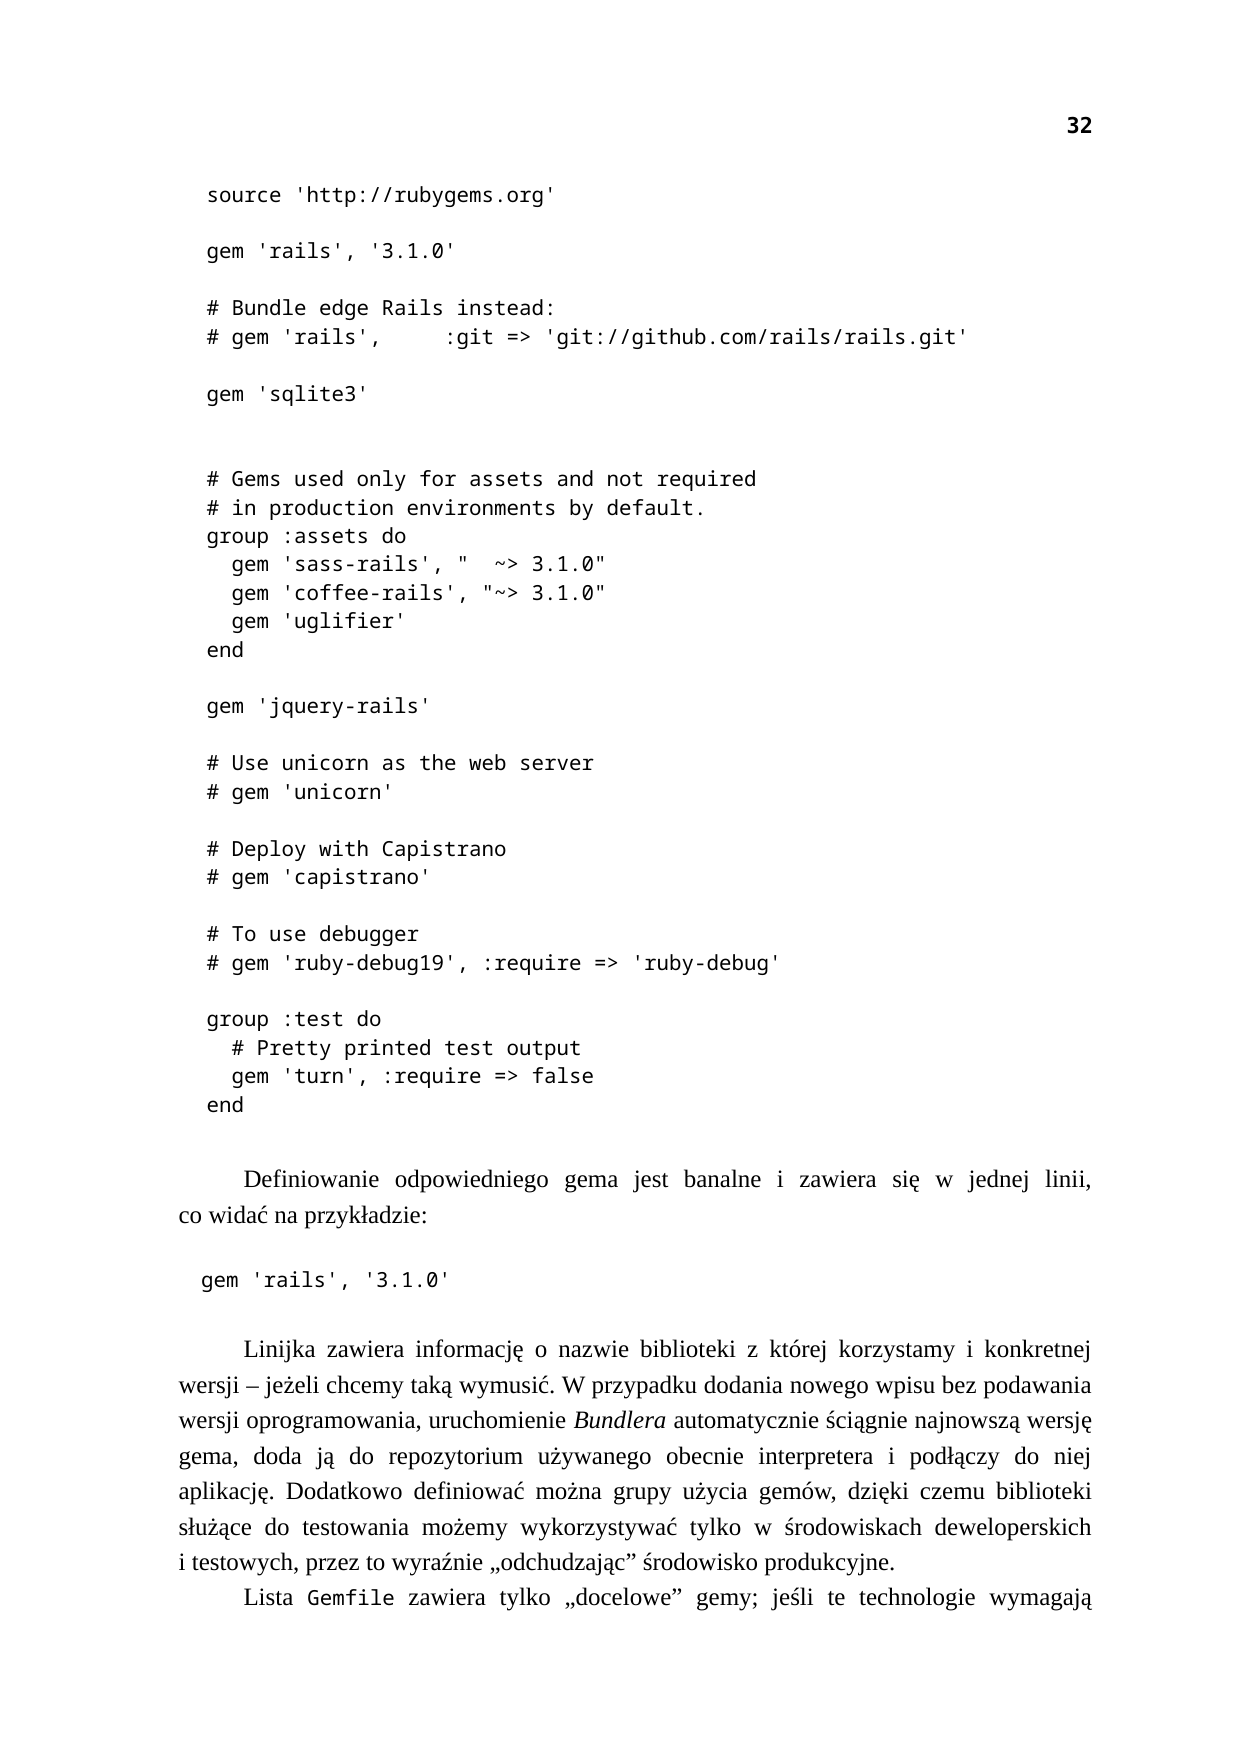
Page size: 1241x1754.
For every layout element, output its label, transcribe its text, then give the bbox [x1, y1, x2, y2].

text Definiowanie odpowiedniego gema jest banalne i zawiera się w jednej linii, co widać na przykładzie: [178, 1159, 1093, 1230]
text Lista Gemfile zawiera tylko „docelowe” gemy; jeśli te technologie wymagają [178, 1577, 1093, 1613]
text gem 'rails', '3.1.0' [189, 1266, 1093, 1294]
text Linijka zawiera informację o nazwie biblioteki z której korzystamy i konkretnej wersji – jeżeli chcemy taką wymusić. W przypadku dodania nowego wpisu bez podawania wersji oprogramowania, uruchomienie Bundlera automatycznie ściągnie najnowszą wersję gema, doda ją do repozytorium używanego obecnie interpretera i podłączy do niej aplikację. Dodatkowo definiować można grupy użycia gemów, dzięki czemu biblioteki służące do testowania możemy wykorzystywać tylko w środowiskach deweloperskich i testowych, przez to wyraźnie „odchudzając” środowisko produkcyjne. [178, 1329, 1093, 1577]
table_header source 'http://rubygems.org' gem 'rails', '3.1.0' # Bundle edge Rails instead: # gem 'rails', :git => 'git://github.com/rails/rails.git' gem 'sqlite3' # Gems used only for assets and not required # in production environments by default. group :assets do gem 'sass-rails', " ~> 3.1.0" gem 'coffee-rails', "~> 3.1.0" gem 'uglifier' end gem 'jquery-rails' # Use unicorn as the web server # gem 'unicorn' # Deploy with Capistrano # gem 'capistrano' # To use debugger # gem 'ruby-debug19', :require => 'ruby-debug' group :test do # Pretty printed test output gem 'turn', :require => false end [177, 174, 1093, 1124]
